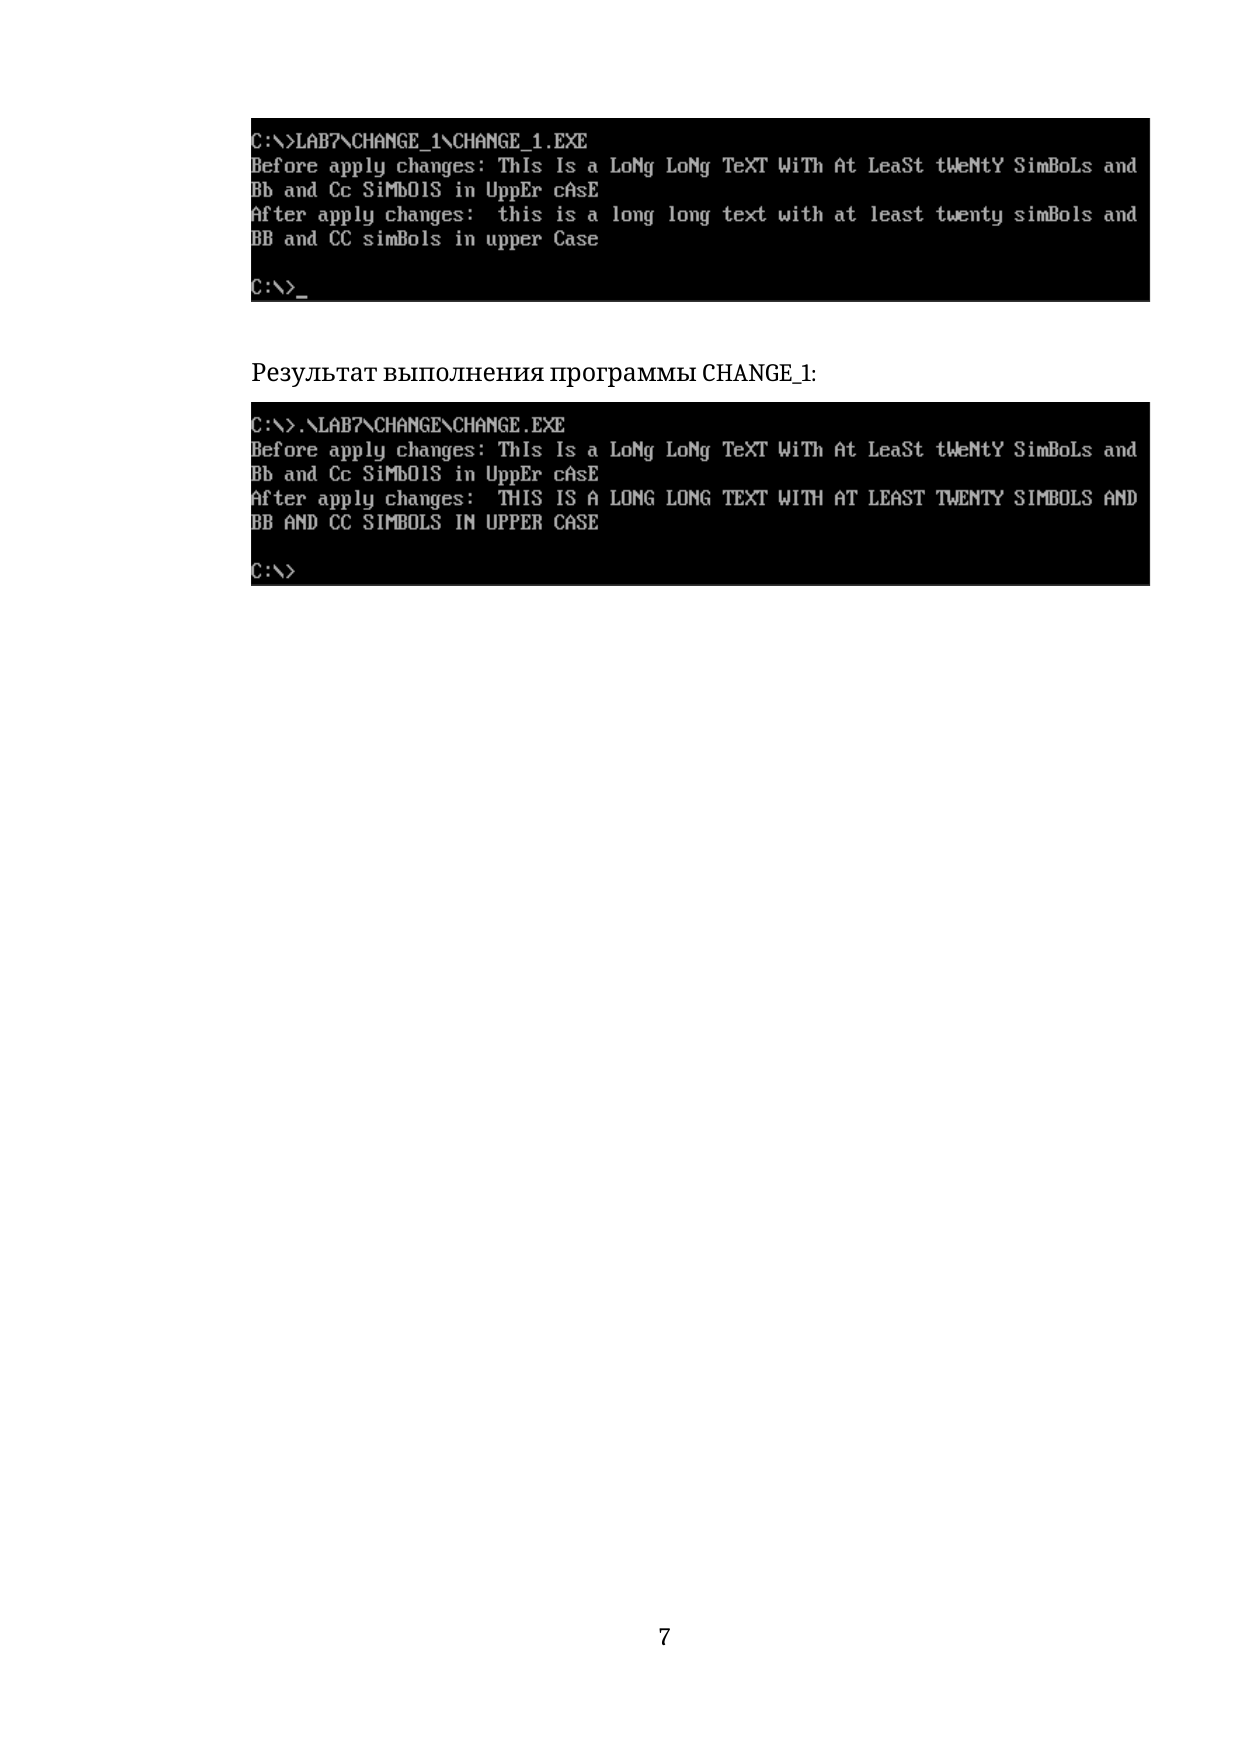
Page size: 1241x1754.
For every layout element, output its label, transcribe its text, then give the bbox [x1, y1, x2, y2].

text Результат выполнения программы CHANGE_1: [177, 359, 1152, 388]
picture [251, 118, 1151, 302]
picture [251, 402, 1151, 586]
